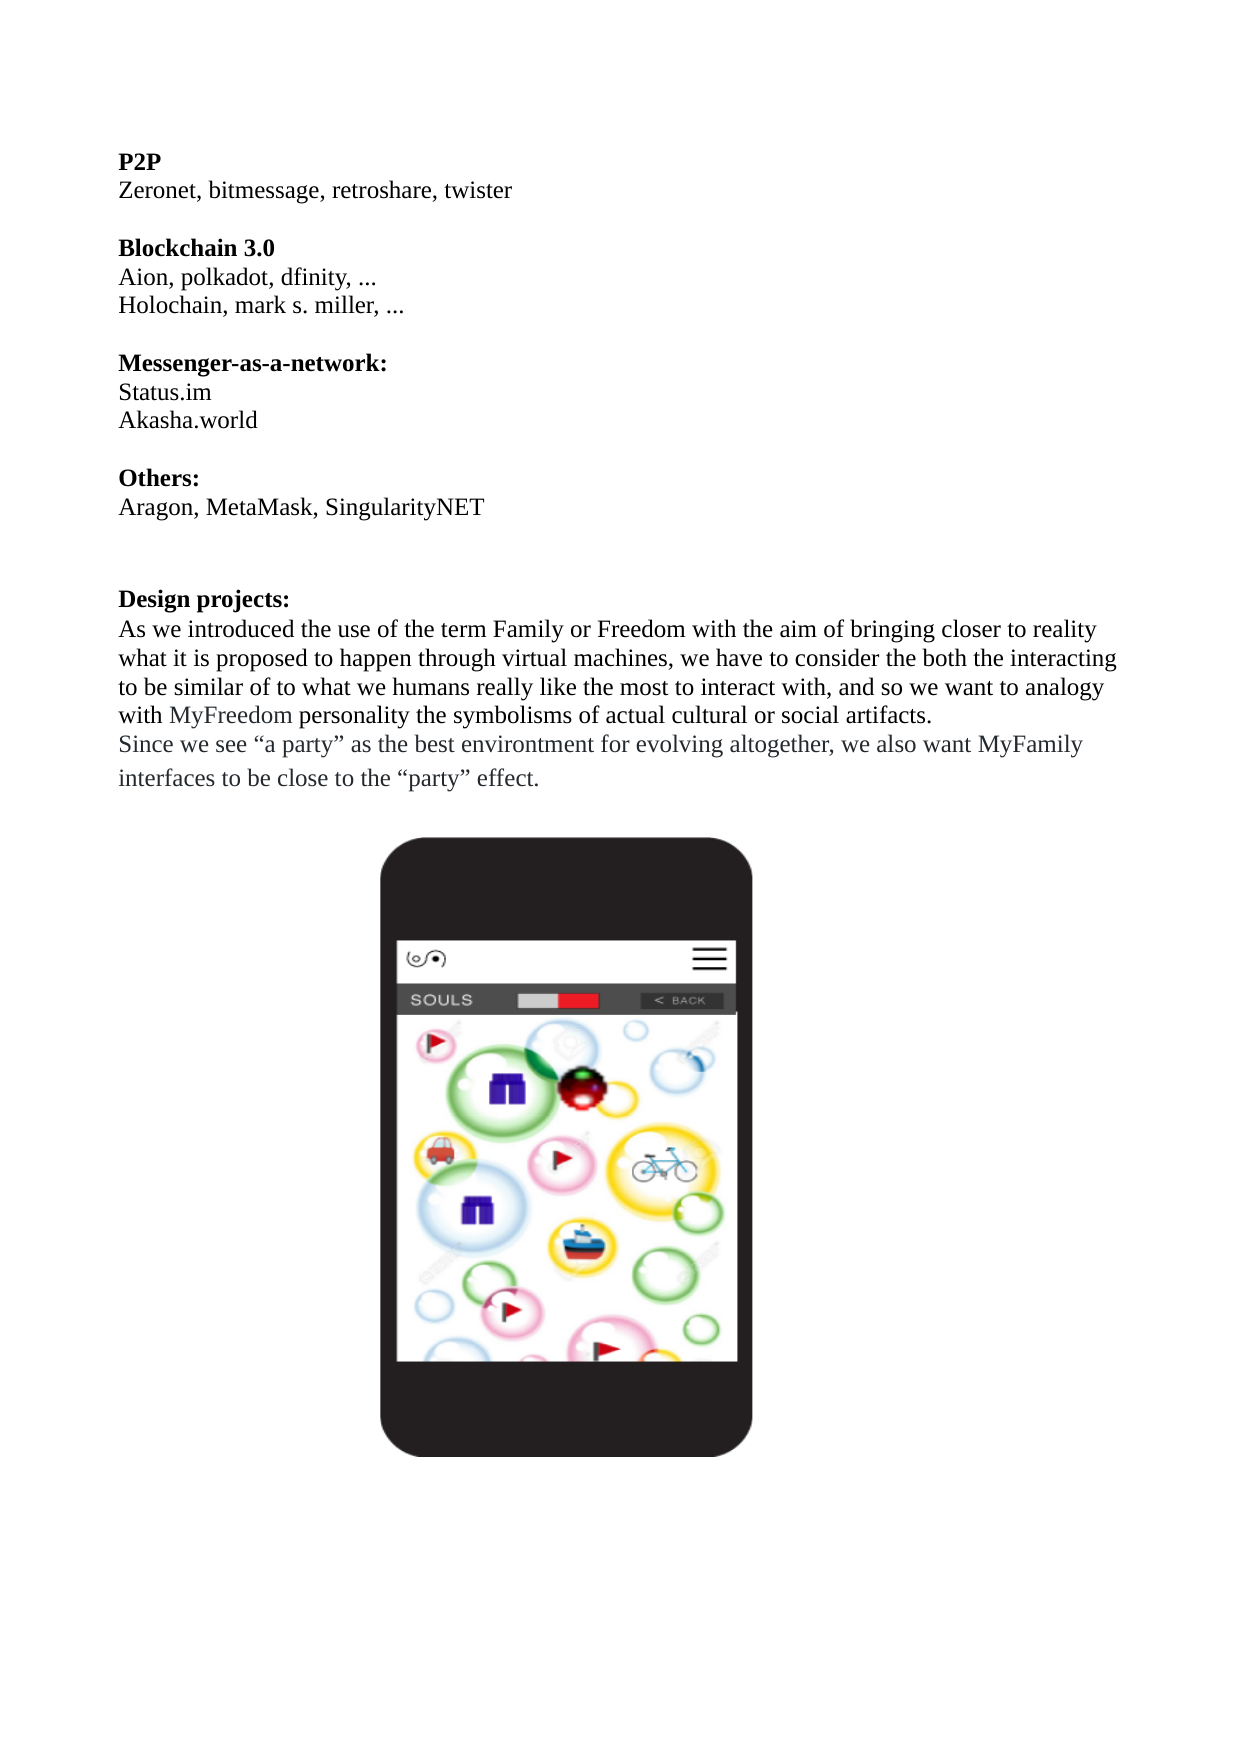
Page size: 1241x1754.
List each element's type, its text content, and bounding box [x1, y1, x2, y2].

text Others: [118, 463, 1122, 492]
text As we introduced the use of the term Family or Freedom with the aim of bringing closer to reality what it is proposed to happen through virtual machines, we have to consider the both the interacting to be similar of to what we humans really like the most to interact with, and so we want to analogy with MyFreedom personality the symbolisms of actual cultural or social artifacts. [118, 614, 1122, 729]
text Zeronet, bitmessage, retroshare, twister [118, 176, 1122, 204]
text Messenger-as-a-network: [118, 348, 1122, 377]
text Aion, polkadot, dfinity, ... [118, 262, 1122, 291]
text Holochain, mark s. miller, ... [118, 291, 1122, 319]
text Akasha.world [118, 406, 1122, 434]
text Design projects: [118, 578, 1122, 614]
text Aragon, MetaMask, SingularityNET [118, 492, 1122, 521]
text Since we see “a party” as the best environtment for evolving altogether, we also want MyFamily interfaces to be close to the “party” effect. [118, 729, 1122, 792]
picture [380, 837, 753, 1457]
text P2P [118, 147, 1122, 176]
text Blockchain 3.0 [118, 233, 1122, 262]
text Status.im [118, 377, 1122, 406]
